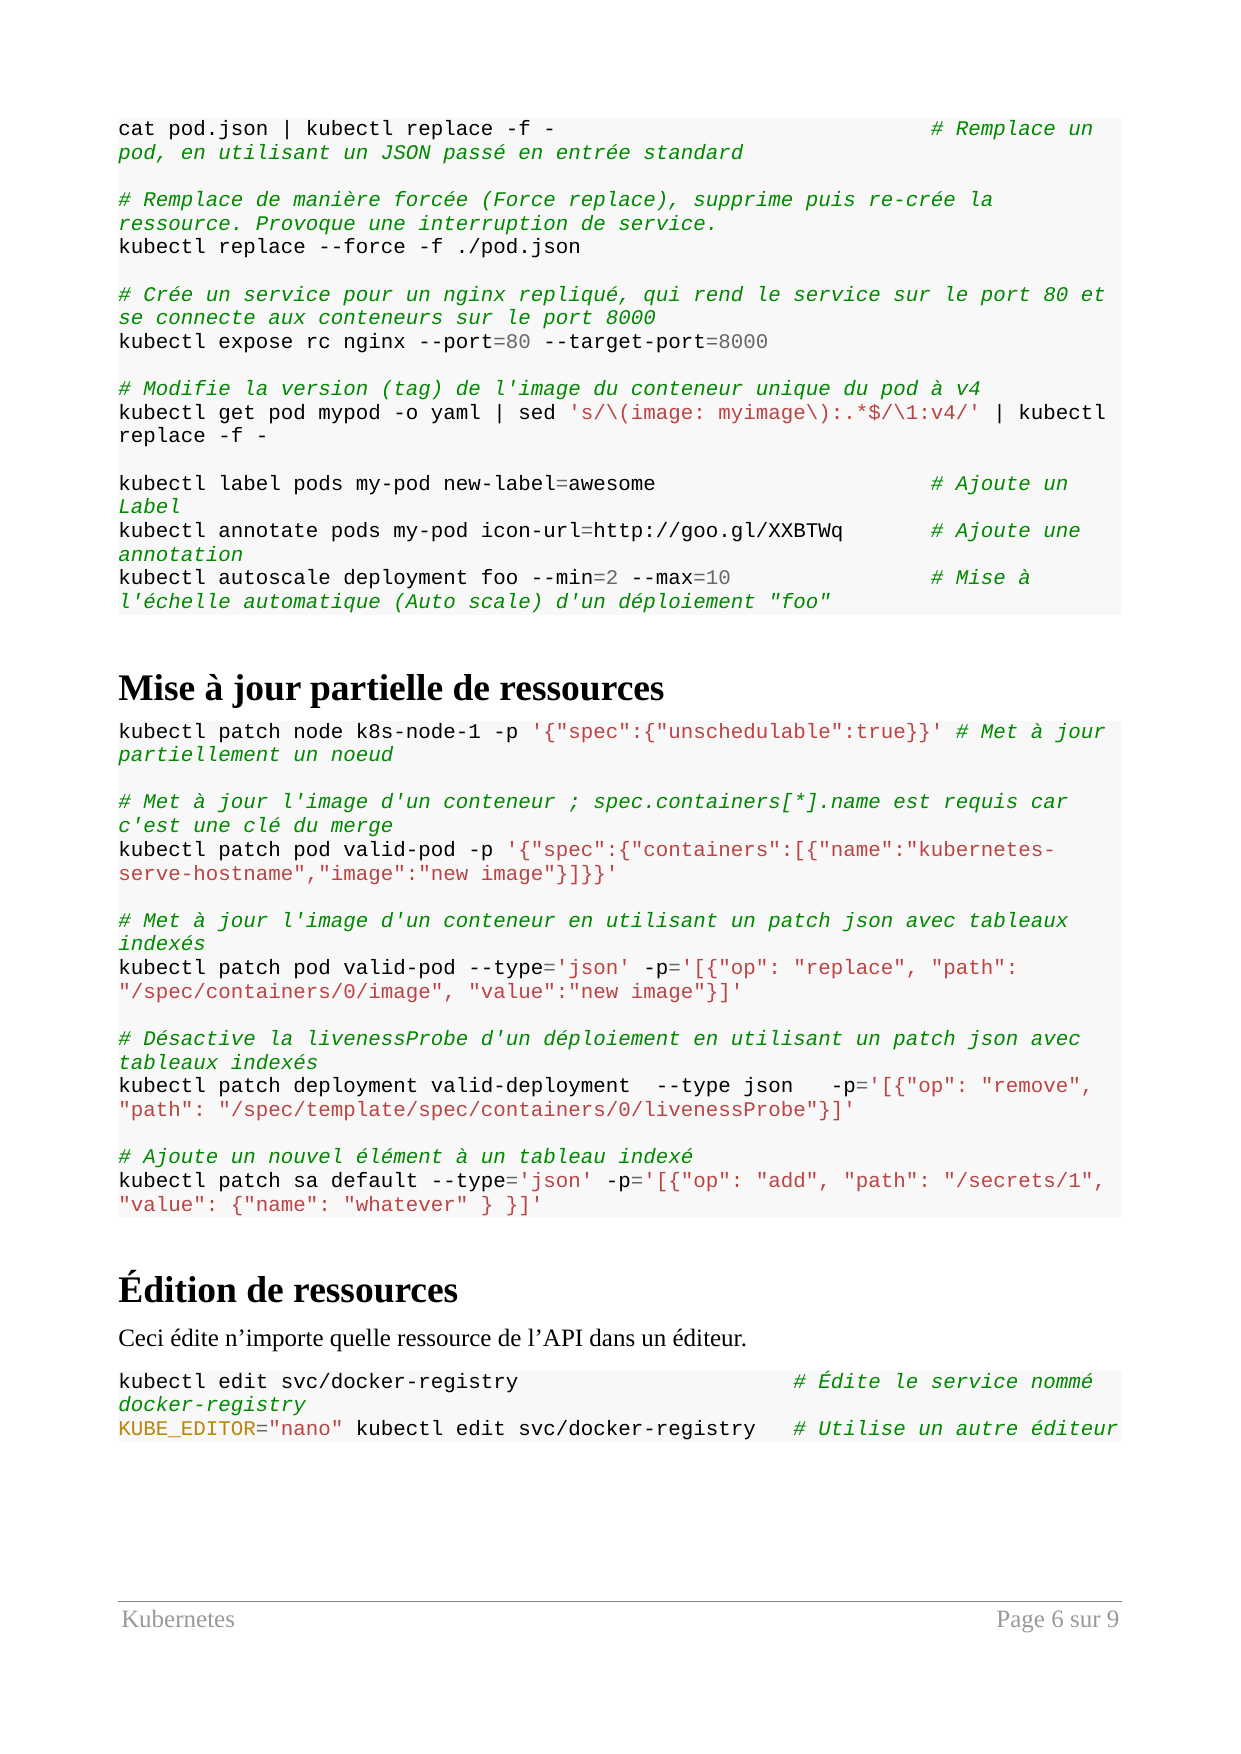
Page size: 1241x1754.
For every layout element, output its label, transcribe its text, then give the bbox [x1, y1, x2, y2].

text kubectl annotate pods my-pod icon-url=http://goo.gl/XXBTWq # Ajoute une annotation [118, 520, 1122, 567]
text # Ajoute un nouvel élément à un tableau indexé [118, 1146, 1122, 1170]
text kubectl patch sa default --type='json' -p='[{"op": "add", "path": "/secrets/1", "value": {"name": "whatever" } }]' [118, 1170, 1122, 1217]
text # Crée un service pour un nginx repliqué, qui rend le service sur le port 80 et se connecte aux conteneurs sur le port 8000 [118, 284, 1122, 331]
text # Met à jour l'image d'un conteneur en utilisant un patch json avec tableaux indexés [118, 910, 1122, 957]
subtitle Édition de ressources [118, 1267, 1122, 1311]
text kubectl label pods my-pod new-label=awesome # Ajoute un Label [118, 473, 1122, 520]
text kubectl autoscale deployment foo --min=2 --max=10 # Mise à l'échelle automatique (Auto scale) d'un déploiement "foo" [118, 567, 1122, 615]
text # Désactive la livenessProbe d'un déploiement en utilisant un patch json avec tableaux indexés [118, 1028, 1122, 1075]
text kubectl patch node k8s-node-1 -p '{"spec":{"unschedulable":true}}' # Met à jour partiellement un noeud [118, 721, 1122, 768]
text # Met à jour l'image d'un conteneur ; spec.containers[*].name est requis car c'est une clé du merge [118, 792, 1122, 839]
text kubectl patch pod valid-pod --type='json' -p='[{"op": "replace", "path": "/spec/containers/0/image", "value":"new image"}]' [118, 957, 1122, 1004]
text # Modifie la version (tag) de l'image du conteneur unique du pod à v4 [118, 378, 1122, 402]
text kubectl patch pod valid-pod -p '{"spec":{"containers":[{"name":"kubernetes-serve-hostname","image":"new image"}]}}' [118, 839, 1122, 886]
text kubectl expose rc nginx --port=80 --target-port=8000 [118, 331, 1122, 354]
subtitle Mise à jour partielle de ressources [118, 665, 1122, 708]
text # Remplace de manière forcée (Force replace), supprime puis re-crée la ressource. Provoque une interruption de service. [118, 189, 1122, 236]
text cat pod.json | kubectl replace -f - # Remplace un pod, en utilisant un JSON passé en entrée standard [118, 118, 1122, 165]
text Ceci édite n’importe quelle ressource de l’API dans un éditeur. [118, 1323, 1122, 1352]
text kubectl replace --force -f ./pod.json [118, 236, 1122, 260]
text kubectl patch deployment valid-deployment --type json -p='[{"op": "remove", "path": "/spec/template/spec/containers/0/livenessProbe"}]' [118, 1075, 1122, 1123]
text kubectl edit svc/docker-registry # Édite le service nommé docker-registry [118, 1371, 1122, 1418]
text KUBE_EDITOR="nano" kubectl edit svc/docker-registry # Utilise un autre éditeur [118, 1418, 1122, 1442]
text kubectl get pod mypod -o yaml | sed 's/\(image: myimage\):.*$/\1:v4/' | kubectl replace -f - [118, 402, 1122, 449]
